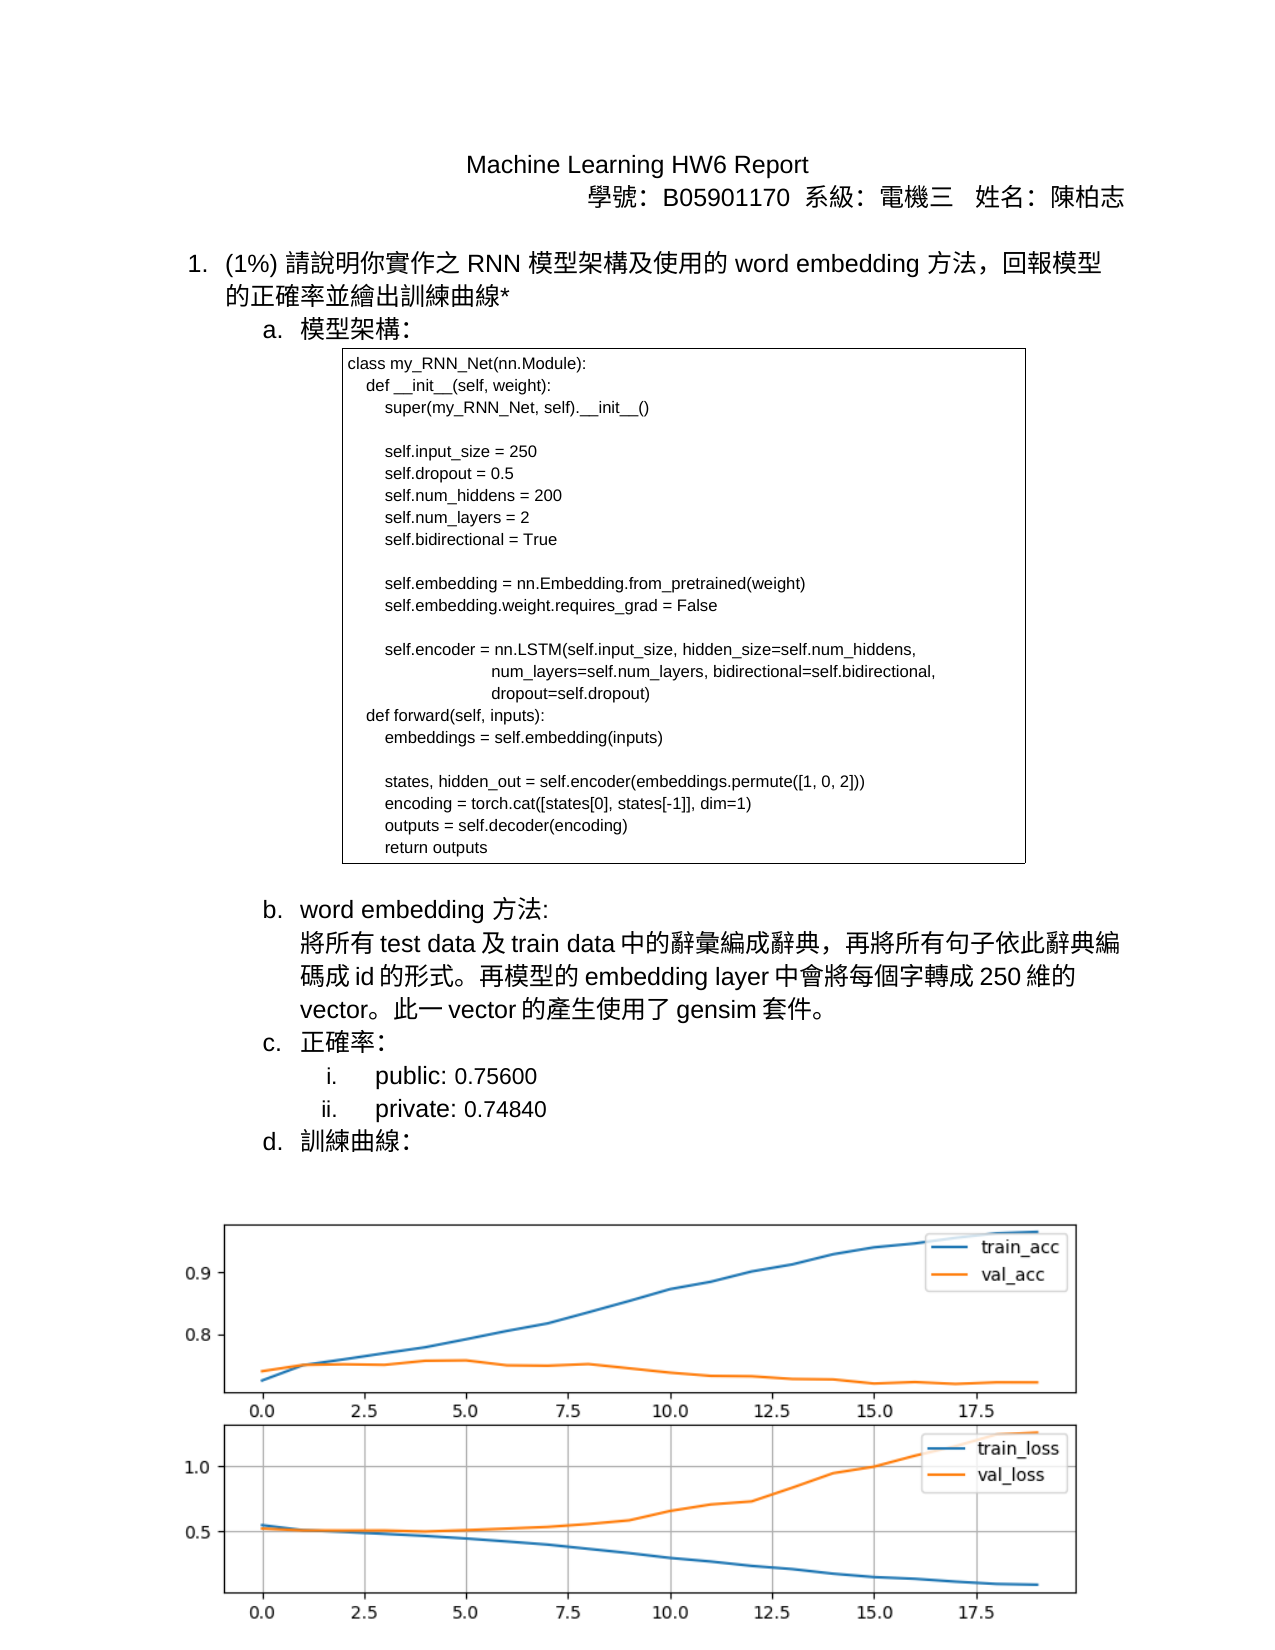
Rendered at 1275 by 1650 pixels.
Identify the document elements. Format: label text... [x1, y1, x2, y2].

list 將所有test data及train data中的辭彙編成辭典，再將所有句子依此辭典編碼成id的形式。再模型的embedding layer中會將每個字轉成250維的vector。此一vector的產生使用了gensim套件。 [262, 928, 1125, 1023]
list public: 0.75600 [337, 1061, 1125, 1089]
list word embedding 方法: [262, 896, 1125, 924]
list private: 0.74840 [337, 1094, 1125, 1122]
list 正確率： [262, 1028, 1125, 1056]
list (1%) 請說明你實作之 RNN 模型架構及使用的 word embedding 方法，回報模型的正確率並繪出訓練曲線* [187, 249, 1125, 311]
picture [87, 1167, 1185, 1645]
list 模型架構： [262, 315, 1125, 344]
text 學號：B05901170 系級：電機三 姓名：陳柏志 [525, 183, 1125, 212]
list 訓練曲線： [262, 1127, 1125, 1155]
text Machine Learning HW6 Report [150, 150, 1125, 179]
table_header class my_RNN_Net(nn.Module): def __init__(self, weight): super(my_RNN_Net, self).__init__() self.input_size = 250 self.dropout = 0.5 self.num_hiddens = 200 self.num_layers = 2 self.bidirectional = True self.embedding = nn.Embedding.from_pretrained(weight) self.embedding.weight.requires_grad = False self.encoder = nn.LSTM(self.input_size, hidden_size=self.num_hiddens, num_layers=self.num_layers, bidirectional=self.bidirectional, dropout=self.dropout) def forward(self, inputs): embeddings = self.embedding(inputs) states, hidden_out = self.encoder(embeddings.permute([1, 0, 2])) encoding = torch.cat([states[0], states[-1]], dim=1) outputs = self.decoder(encoding) return outputs [343, 349, 1025, 862]
